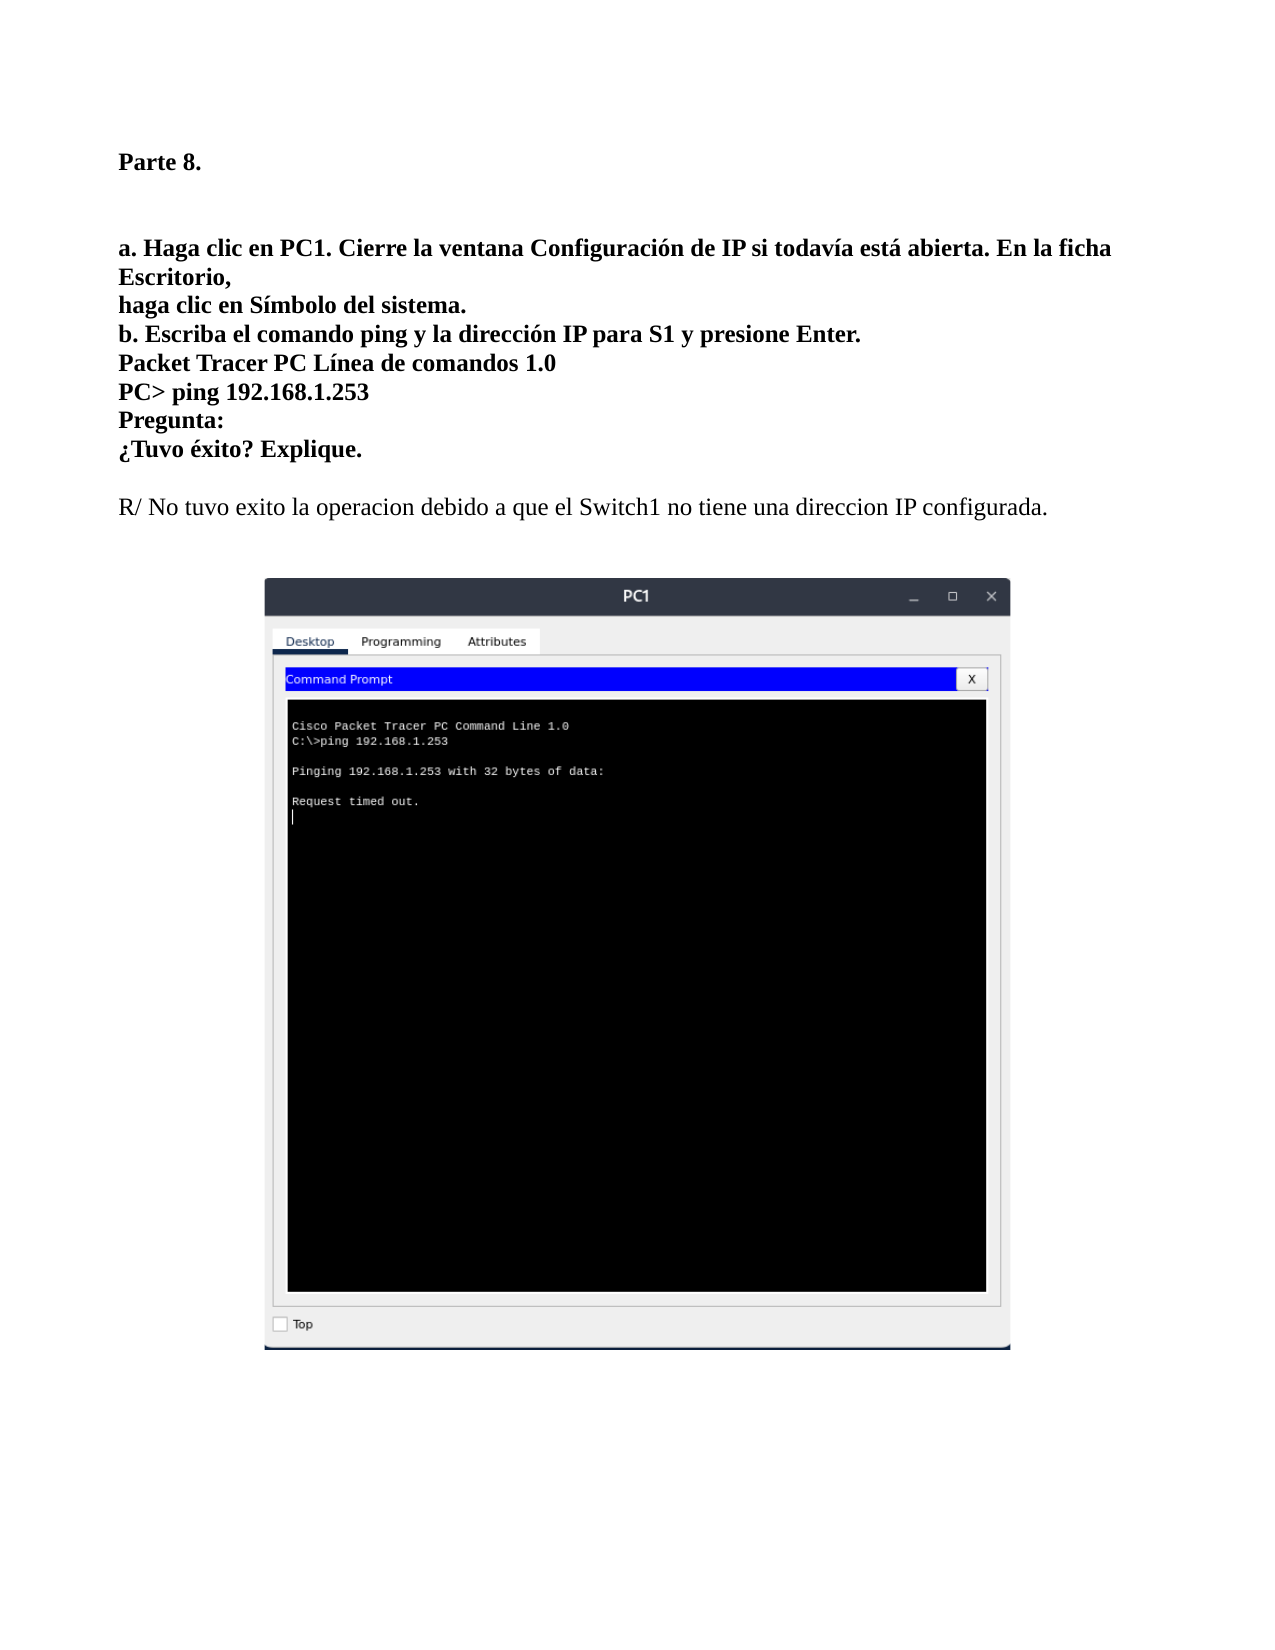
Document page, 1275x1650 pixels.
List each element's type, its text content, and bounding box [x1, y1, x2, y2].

picture [264, 578, 1011, 1350]
text Parte 8. [118, 147, 1157, 176]
text a. Haga clic en PC1. Cierre la ventana Configuración de IP si todavía está abierta. En la ficha Escritorio, [118, 233, 1157, 291]
text b. Escriba el comando ping y la dirección IP para S1 y presione Enter. [118, 319, 1157, 348]
text PC> ping 192.168.1.253 [118, 377, 1157, 406]
text haga clic en Símbolo del sistema. [118, 291, 1157, 319]
text ¿Tuvo éxito? Explique. [118, 434, 1157, 463]
text Pregunta: [118, 406, 1157, 434]
text Packet Tracer PC Línea de comandos 1.0 [118, 348, 1157, 377]
text R/ No tuvo exito la operacion debido a que el Switch1 no tiene una direccion IP configurada. [118, 492, 1157, 521]
